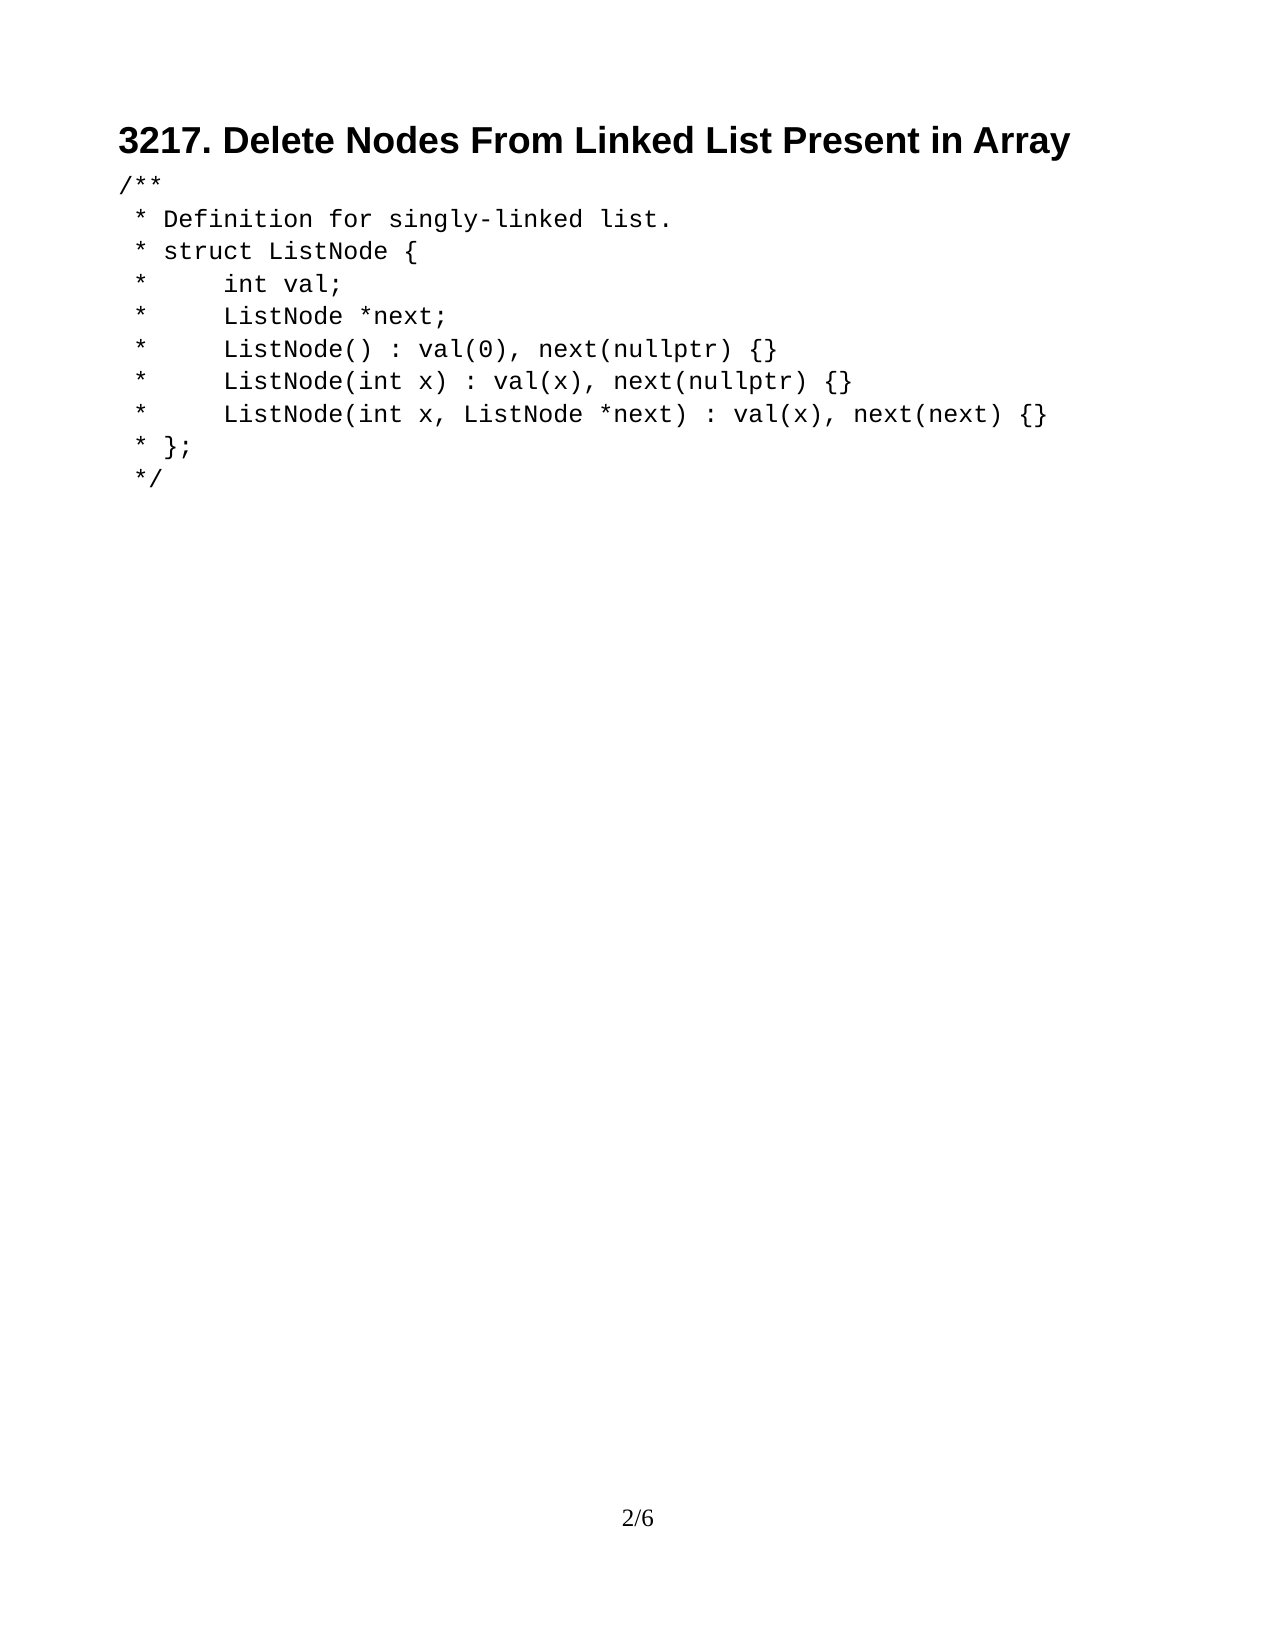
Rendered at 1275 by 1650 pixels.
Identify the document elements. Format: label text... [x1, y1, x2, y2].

text * }; [118, 434, 1157, 462]
text * ListNode() : val(0), next(nullptr) {} [118, 336, 1157, 364]
subtitle 3217. Delete Nodes From Linked List Present in Array [118, 118, 1157, 161]
text * struct ListNode { [118, 239, 1157, 267]
text * ListNode *next; [118, 304, 1157, 332]
text */ [118, 466, 1157, 494]
text * int val; [118, 271, 1157, 299]
text * ListNode(int x) : val(x), next(nullptr) {} [118, 369, 1157, 397]
text /** [118, 174, 1157, 202]
text * Definition for singly-linked list. [118, 206, 1157, 234]
text * ListNode(int x, ListNode *next) : val(x), next(next) {} [118, 401, 1157, 429]
